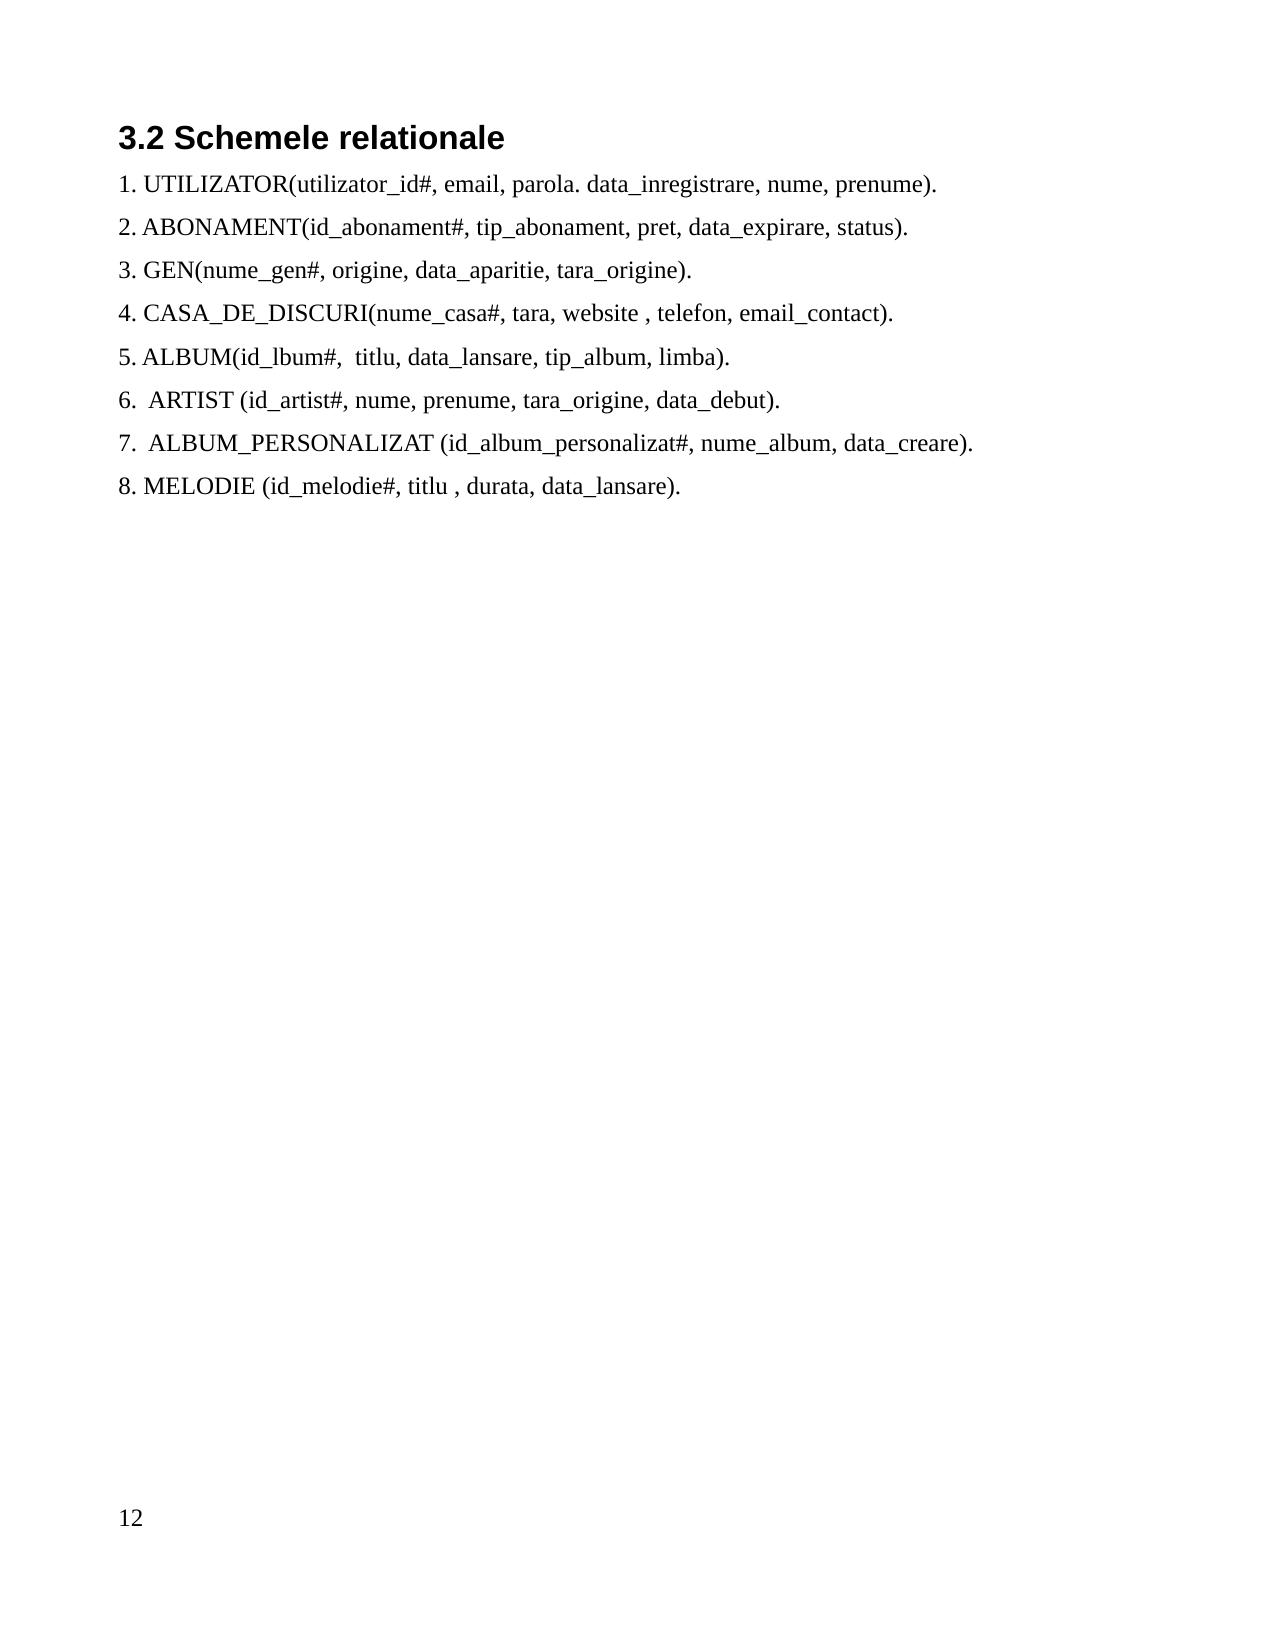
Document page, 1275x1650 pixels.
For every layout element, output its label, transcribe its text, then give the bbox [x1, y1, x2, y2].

text 3. GEN(nume_gen#, origine, data_aparitie, tara_origine). [118, 255, 1157, 284]
text 5. ALBUM(id_lbum#, titlu, data_lansare, tip_album, limba). [118, 342, 1157, 370]
text 8. MELODIE (id_melodie#, titlu , durata, data_lansare). [118, 471, 1157, 500]
text 2. ABONAMENT(id_abonament#, tip_abonament, pret, data_expirare, status). [118, 212, 1157, 241]
text 4. CASA_DE_DISCURI(nume_casa#, tara, website , telefon, email_contact). [118, 298, 1157, 327]
text 1. UTILIZATOR(utilizator_id#, email, parola. data_inregistrare, nume, prenume). [118, 169, 1157, 198]
subtitle 3.2 Schemele relationale [118, 118, 1157, 157]
text 6. ARTIST (id_artist#, nume, prenume, tara_origine, data_debut). [118, 385, 1157, 413]
text 7. ALBUM_PERSONALIZAT (id_album_personalizat#, nume_album, data_creare). [118, 428, 1157, 457]
